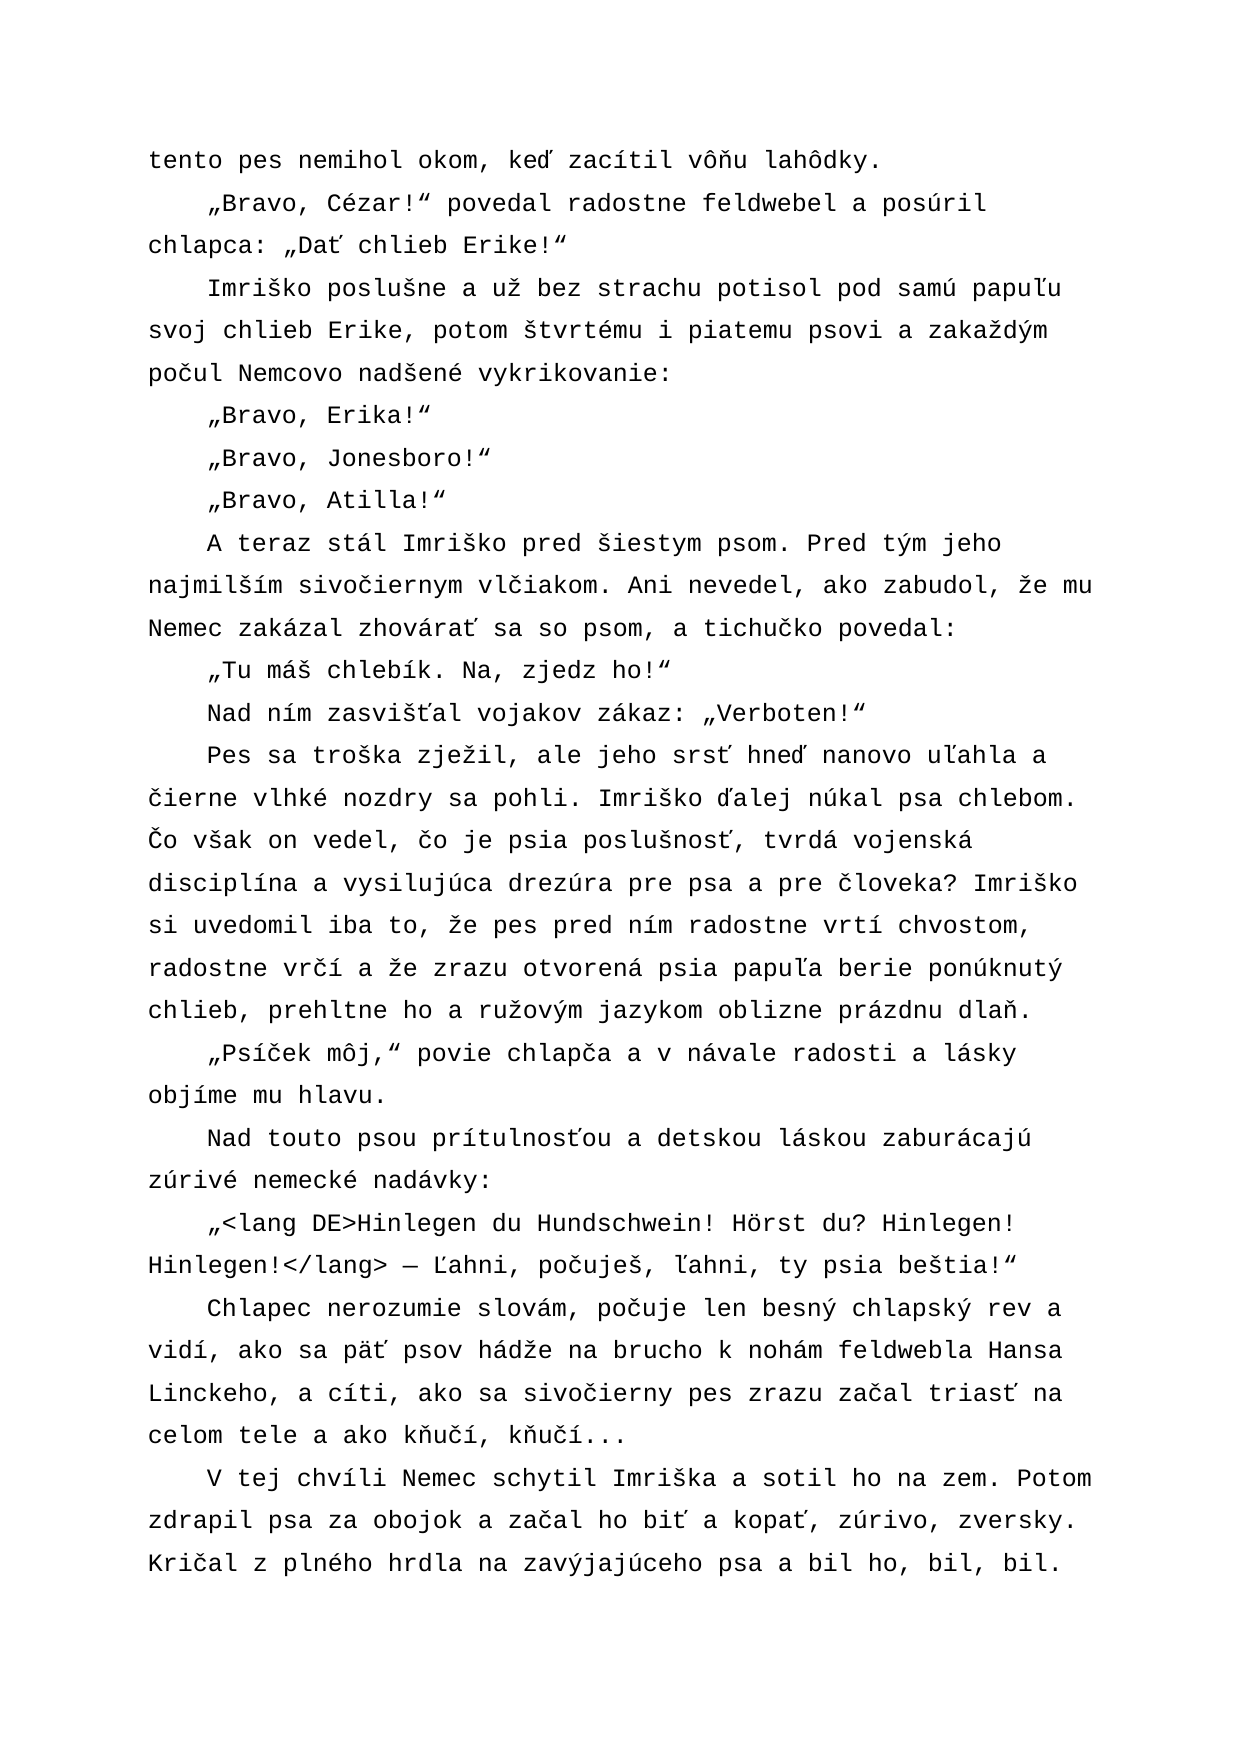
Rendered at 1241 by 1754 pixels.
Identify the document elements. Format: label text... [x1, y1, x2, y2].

text Chlapec nerozumie slovám, počuje len besný chlapský rev a vidí, ako sa päť psov hádže na brucho k nohám feldwebla Hansa Linckeho, a cíti, ako sa sivočierny pes zrazu začal triasť na celom tele a ako kňučí, kňučí... [148, 1295, 1093, 1451]
text „Bravo, Atilla!“ [148, 488, 1093, 516]
text „Psíček môj,“ povie chlapča a v návale radosti a lásky objíme mu hlavu. [148, 1040, 1093, 1111]
text Nad touto psou prítulnosťou a detskou láskou zaburácajú zúrivé nemecké nadávky: [148, 1125, 1093, 1196]
text Nad ním zasvišťal vojakov zákaz: „Verboten!“ [148, 700, 1093, 728]
text Pes sa troška zježil, ale jeho srsť hneď nanovo uľahla a čierne vlhké nozdry sa pohli. Imriško ďalej núkal psa chlebom. Čo však on vedel, čo je psia poslušnosť, tvrdá vojenská disciplína a vysilujúca drezúra pre psa a pre človeka? Imriško si uvedomil iba to, že pes pred ním radostne vrtí chvostom, radostne vrčí a že zrazu otvorená psia papuľa berie ponúknutý chlieb, prehltne ho a ružovým jazykom oblizne prázdnu dlaň. [148, 743, 1093, 1026]
text „Tu máš chlebík. Na, zjedz ho!“ [148, 658, 1093, 686]
text A teraz stál Imriško pred šiestym psom. Pred tým jeho najmilším sivočiernym vlčiakom. Ani nevedel, ako zabudol, že mu Nemec zakázal zhovárať sa so psom, a tichučko povedal: [148, 530, 1093, 643]
text tento pes nemihol okom, keď zacítil vôňu lahôdky. [148, 148, 1093, 176]
text „Bravo, Cézar!“ povedal radostne feldwebel a posúril chlapca: „Dať chlieb Erike!“ [148, 190, 1093, 261]
text Imriško poslušne a už bez strachu potisol pod samú papuľu svoj chlieb Erike, potom štvrtému i piatemu psovi a zakaždým počul Nemcovo nadšené vykrikovanie: [148, 275, 1093, 388]
text V tej chvíli Nemec schytil Imriška a sotil ho na zem. Potom zdrapil psa za obojok a začal ho biť a kopať, zúrivo, zversky. Kričal z plného hrdla na zavýjajúceho psa a bil ho, bil, bil. [148, 1465, 1093, 1578]
text „Bravo, Jonesboro!“ [148, 445, 1093, 473]
text „Bravo, Erika!“ [148, 403, 1093, 431]
text „<lang DE>Hinlegen du Hundschwein! Hörst du? Hinlegen! Hinlegen!</lang> — Ľahni, počuješ, ľahni, ty psia beštia!“ [148, 1210, 1093, 1281]
